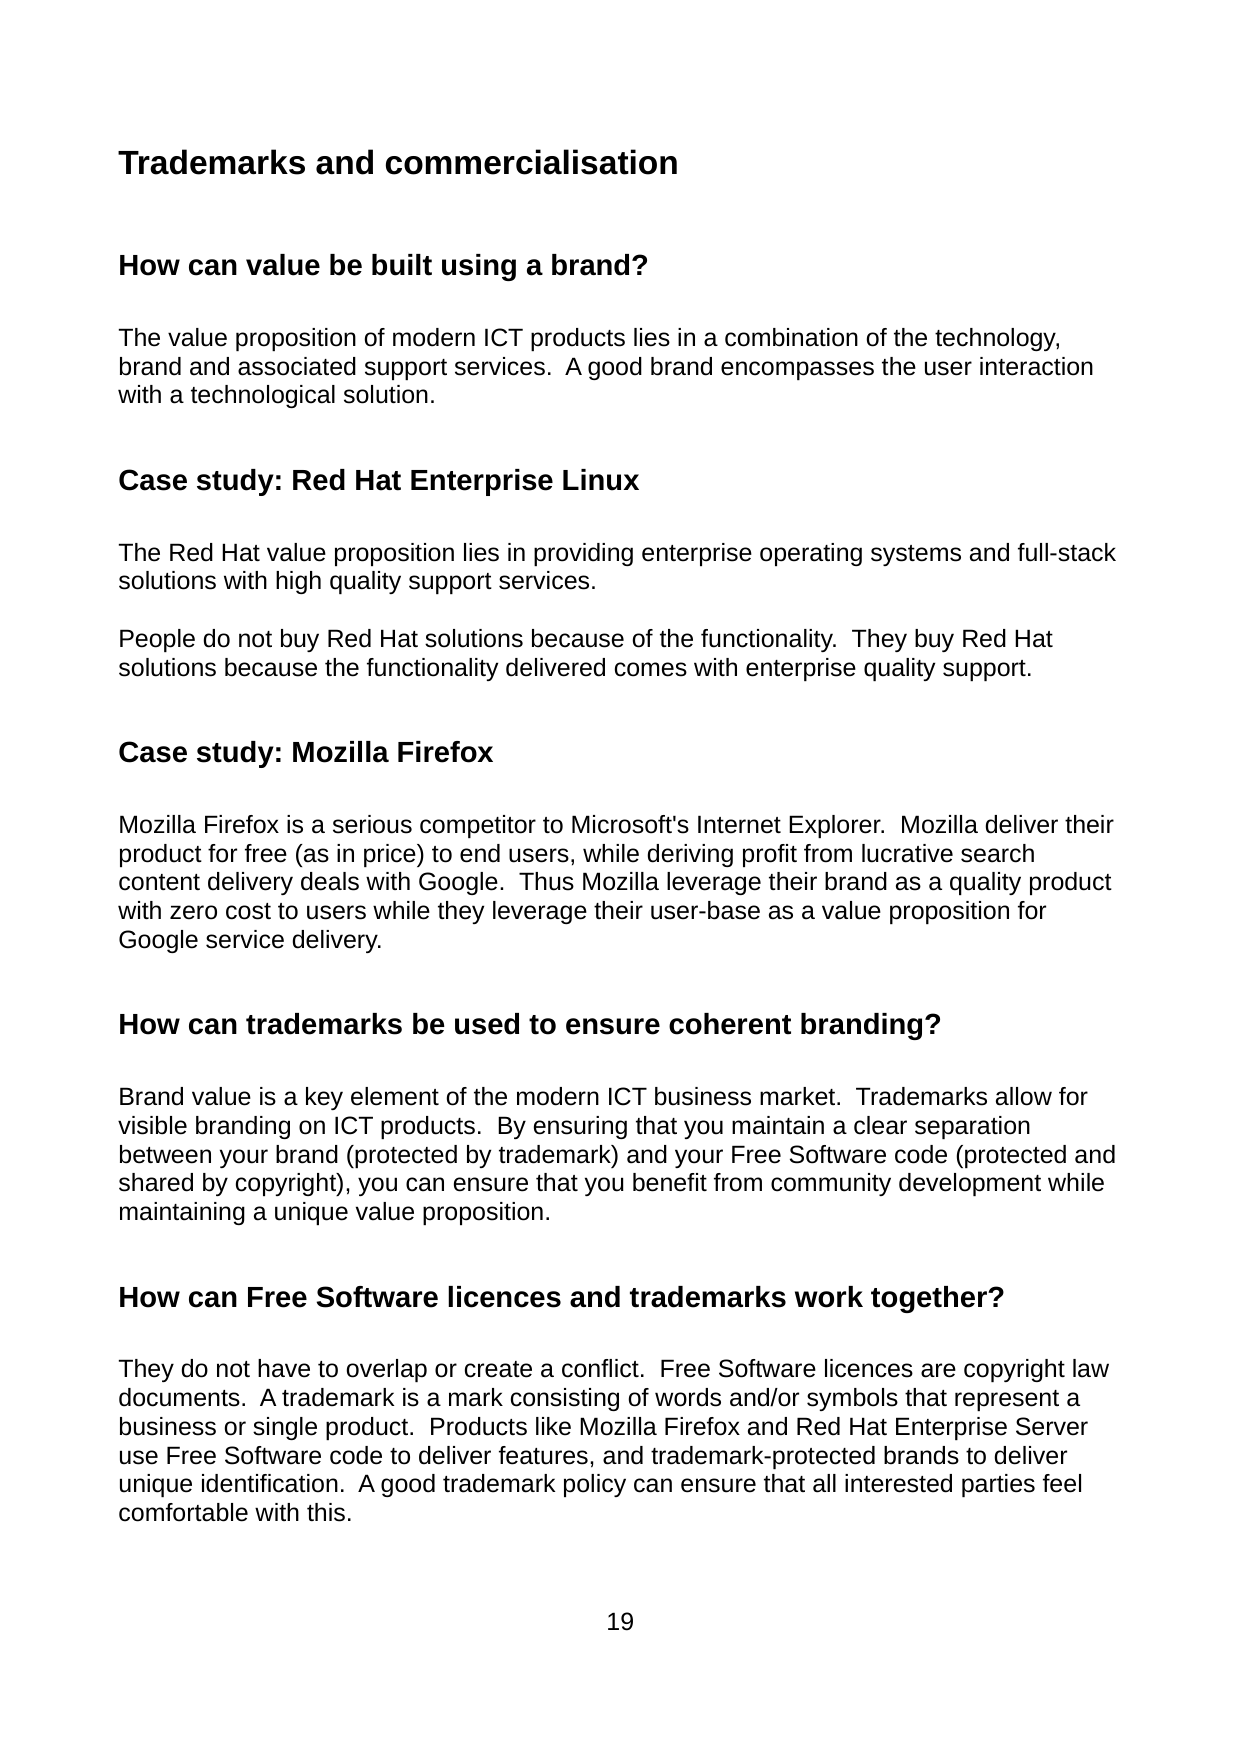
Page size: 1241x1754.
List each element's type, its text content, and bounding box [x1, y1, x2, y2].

subtitle Trademarks and commercialisation [118, 143, 1122, 182]
subtitle How can Free Software licences and trademarks work together? [118, 1280, 1122, 1313]
text They do not have to overlap or create a conflict. Free Software licences are copyright law documents. A trademark is a mark consisting of words and/or symbols that represent a business or single product. Products like Mozilla Firefox and Red Hat Enterprise Server use Free Software code to deliver features, and trademark-protected brands to deliver unique identification. A good trademark policy can ensure that all interested parties feel comfortable with this. [118, 1354, 1122, 1527]
text Brand value is a key element of the modern ICT business market. Trademarks allow for visible branding on ICT products. By ensuring that you maintain a clear separation between your brand (protected by trademark) and your Free Software code (protected and shared by copyright), you can ensure that you benefit from community development while maintaining a unique value proposition. [118, 1082, 1122, 1226]
text People do not buy Red Hat solutions because of the functionality. They buy Red Hat solutions because the functionality delivered comes with enterprise quality support. [118, 624, 1122, 681]
text Mozilla Firefox is a serious competitor to Microsoft's Internet Explorer. Mozilla deliver their product for free (as in price) to end users, while deriving profit from lucrative search content delivery deals with Google. Thus Mozilla leverage their brand as a quality product with zero cost to users while they leverage their user-base as a value proposition for Google service delivery. [118, 810, 1122, 954]
subtitle How can value be built using a brand? [118, 248, 1122, 282]
subtitle How can trademarks be used to ensure coherent branding? [118, 1007, 1122, 1041]
text The Red Hat value proposition lies in providing enterprise operating systems and full-stack solutions with high quality support services. [118, 538, 1122, 595]
subtitle Case study: Mozilla Firefox [118, 735, 1122, 769]
text The value proposition of modern ICT products lies in a combination of the technology, brand and associated support services. A good brand encompasses the user interaction with a technological solution. [118, 323, 1122, 409]
subtitle Case study: Red Hat Enterprise Linux [118, 463, 1122, 496]
